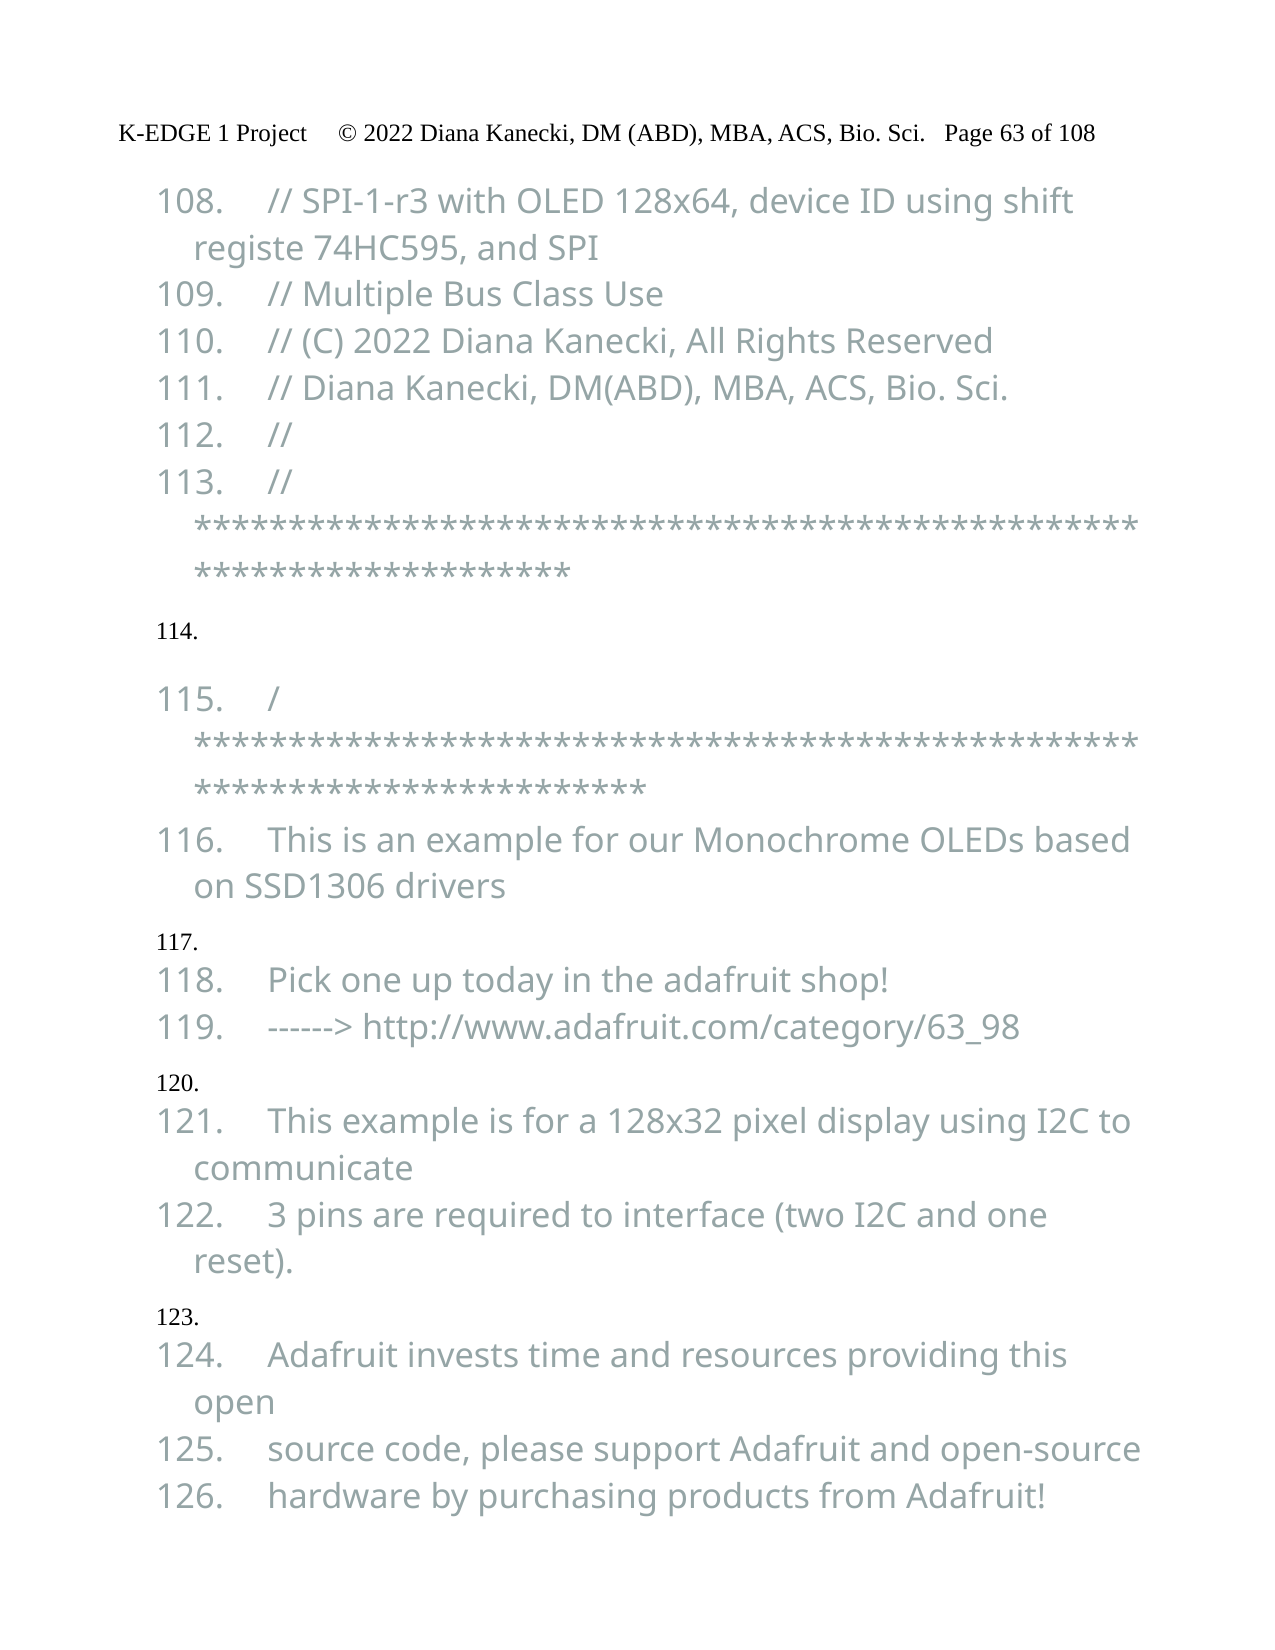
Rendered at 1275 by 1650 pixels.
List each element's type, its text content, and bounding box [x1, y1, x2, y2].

list /************************************************************************** [156, 674, 1157, 815]
list // Diana Kanecki, DM(ABD), MBA, ACS, Bio. Sci. [156, 364, 1157, 411]
list // SPI-1-r3 with OLED 128x64, device ID using shift registe 74HC595, and SPI [156, 176, 1157, 270]
list // Multiple Bus Class Use [156, 270, 1157, 317]
list 3 pins are required to interface (two I2C and one reset). [156, 1190, 1157, 1284]
list source code, please support Adafruit and open-source [156, 1424, 1157, 1471]
list // (C) 2022 Diana Kanecki, All Rights Reserved [156, 317, 1157, 364]
list Adafruit invests time and resources providing this open [156, 1331, 1157, 1424]
list This example is for a 128x32 pixel display using I2C to communicate [156, 1096, 1157, 1190]
list hardware by purchasing products from Adafruit! [156, 1471, 1157, 1518]
list This is an example for our Monochrome OLEDs based on SSD1306 drivers [156, 815, 1157, 909]
list Pick one up today in the adafruit shop! [156, 956, 1157, 1003]
list // ********************************************************************** [156, 458, 1157, 598]
list // [156, 411, 1157, 458]
list ------> http://www.adafruit.com/category/63_98 [156, 1003, 1157, 1049]
